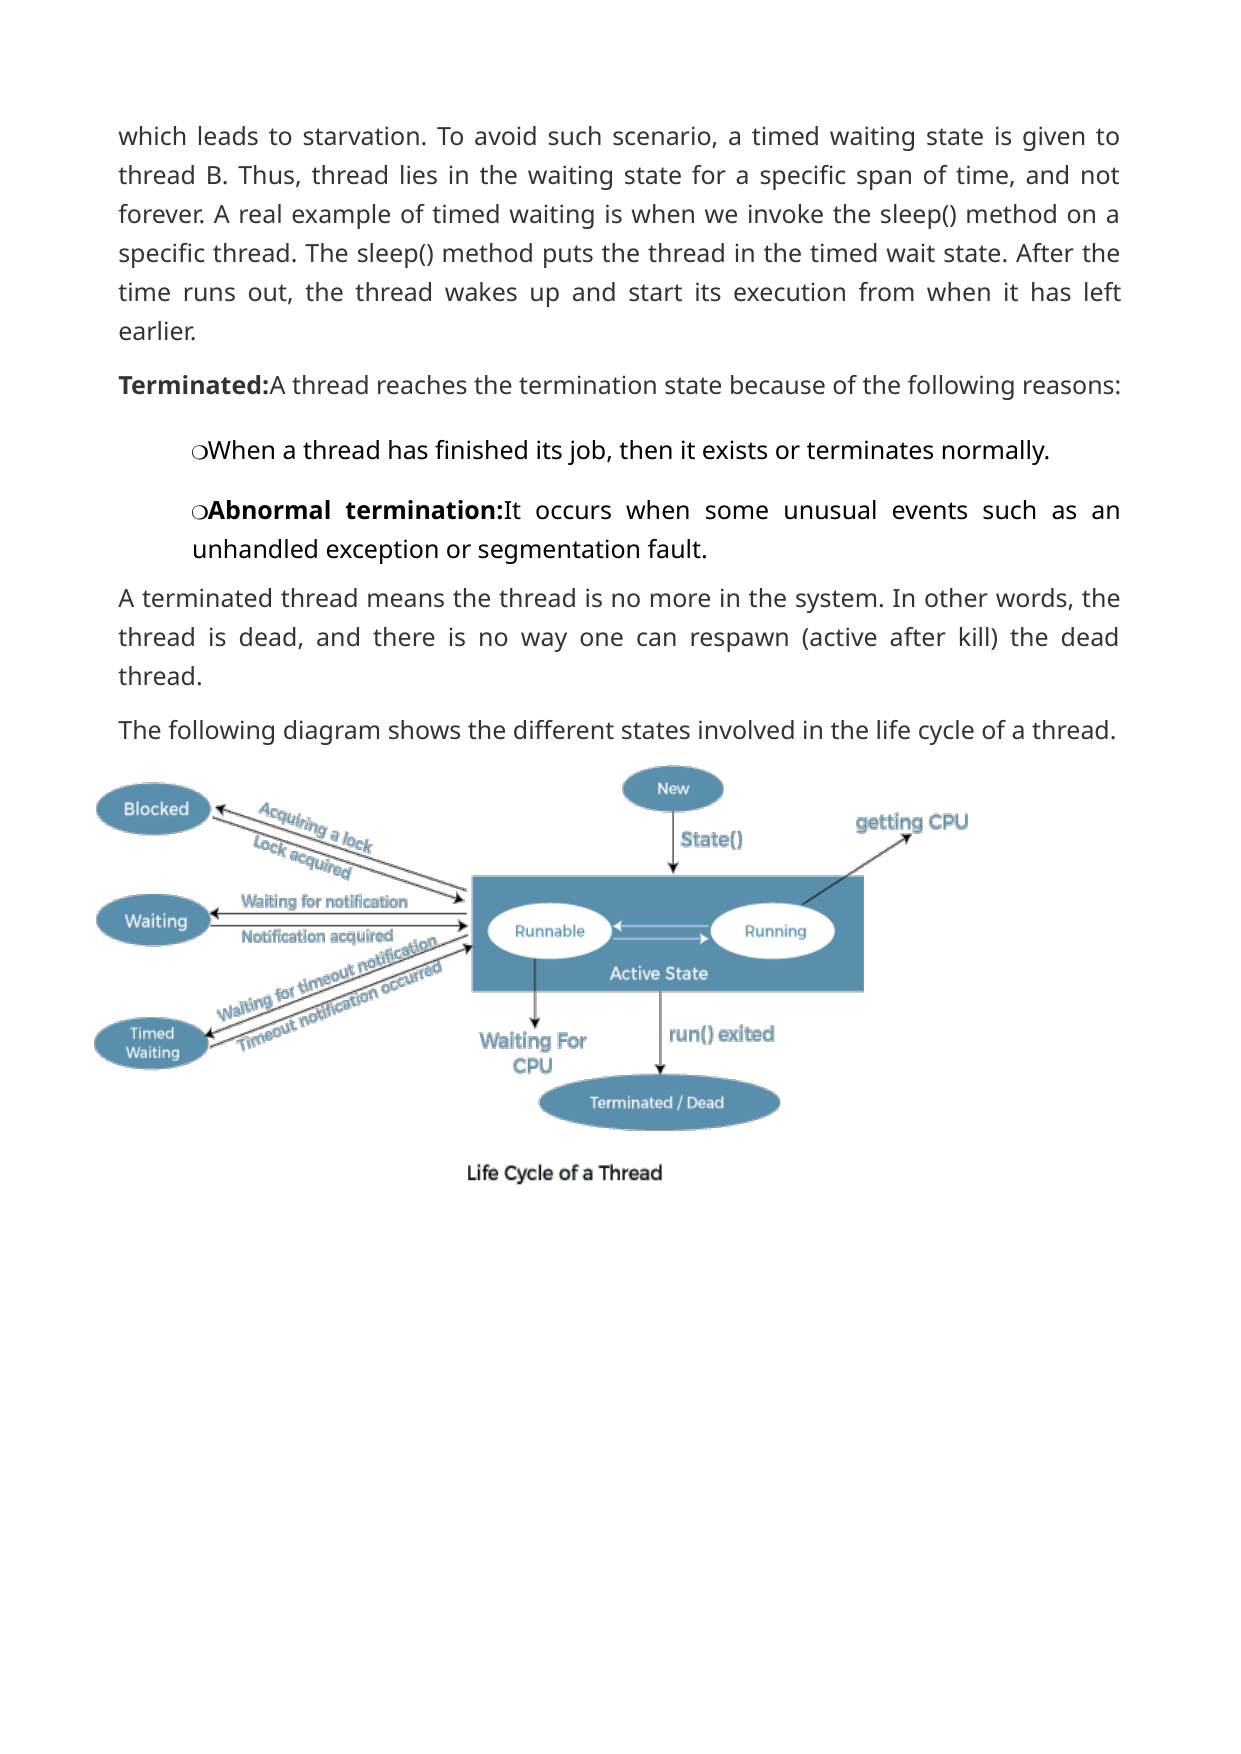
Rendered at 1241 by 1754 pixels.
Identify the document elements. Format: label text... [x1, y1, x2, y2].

text A terminated thread means the thread is no more in the system. In other words, the thread is dead, and there is no way one can respawn (active after kill) the dead thread. [118, 580, 1122, 693]
text Terminated:A thread reaches the termination state because of the following reasons: [118, 368, 1122, 402]
text The following diagram shows the different states involved in the life cycle of a thread. [118, 712, 1122, 746]
list When a thread has finished its job, then it exists or terminates normally. [118, 428, 1122, 467]
picture [92, 756, 988, 1187]
text which leads to starvation. To avoid such scenario, a timed waiting state is given to thread B. Thus, thread lies in the waiting state for a specific span of time, and not forever. A real example of timed waiting is when we invoke the sleep() method on a specific thread. The sleep() method puts the thread in the timed wait state. After the time runs out, the thread wakes up and start its execution from when it has left earlier. [118, 118, 1122, 348]
list Abnormal termination:It occurs when some unusual events such as an unhandled exception or segmentation fault. [118, 488, 1122, 566]
